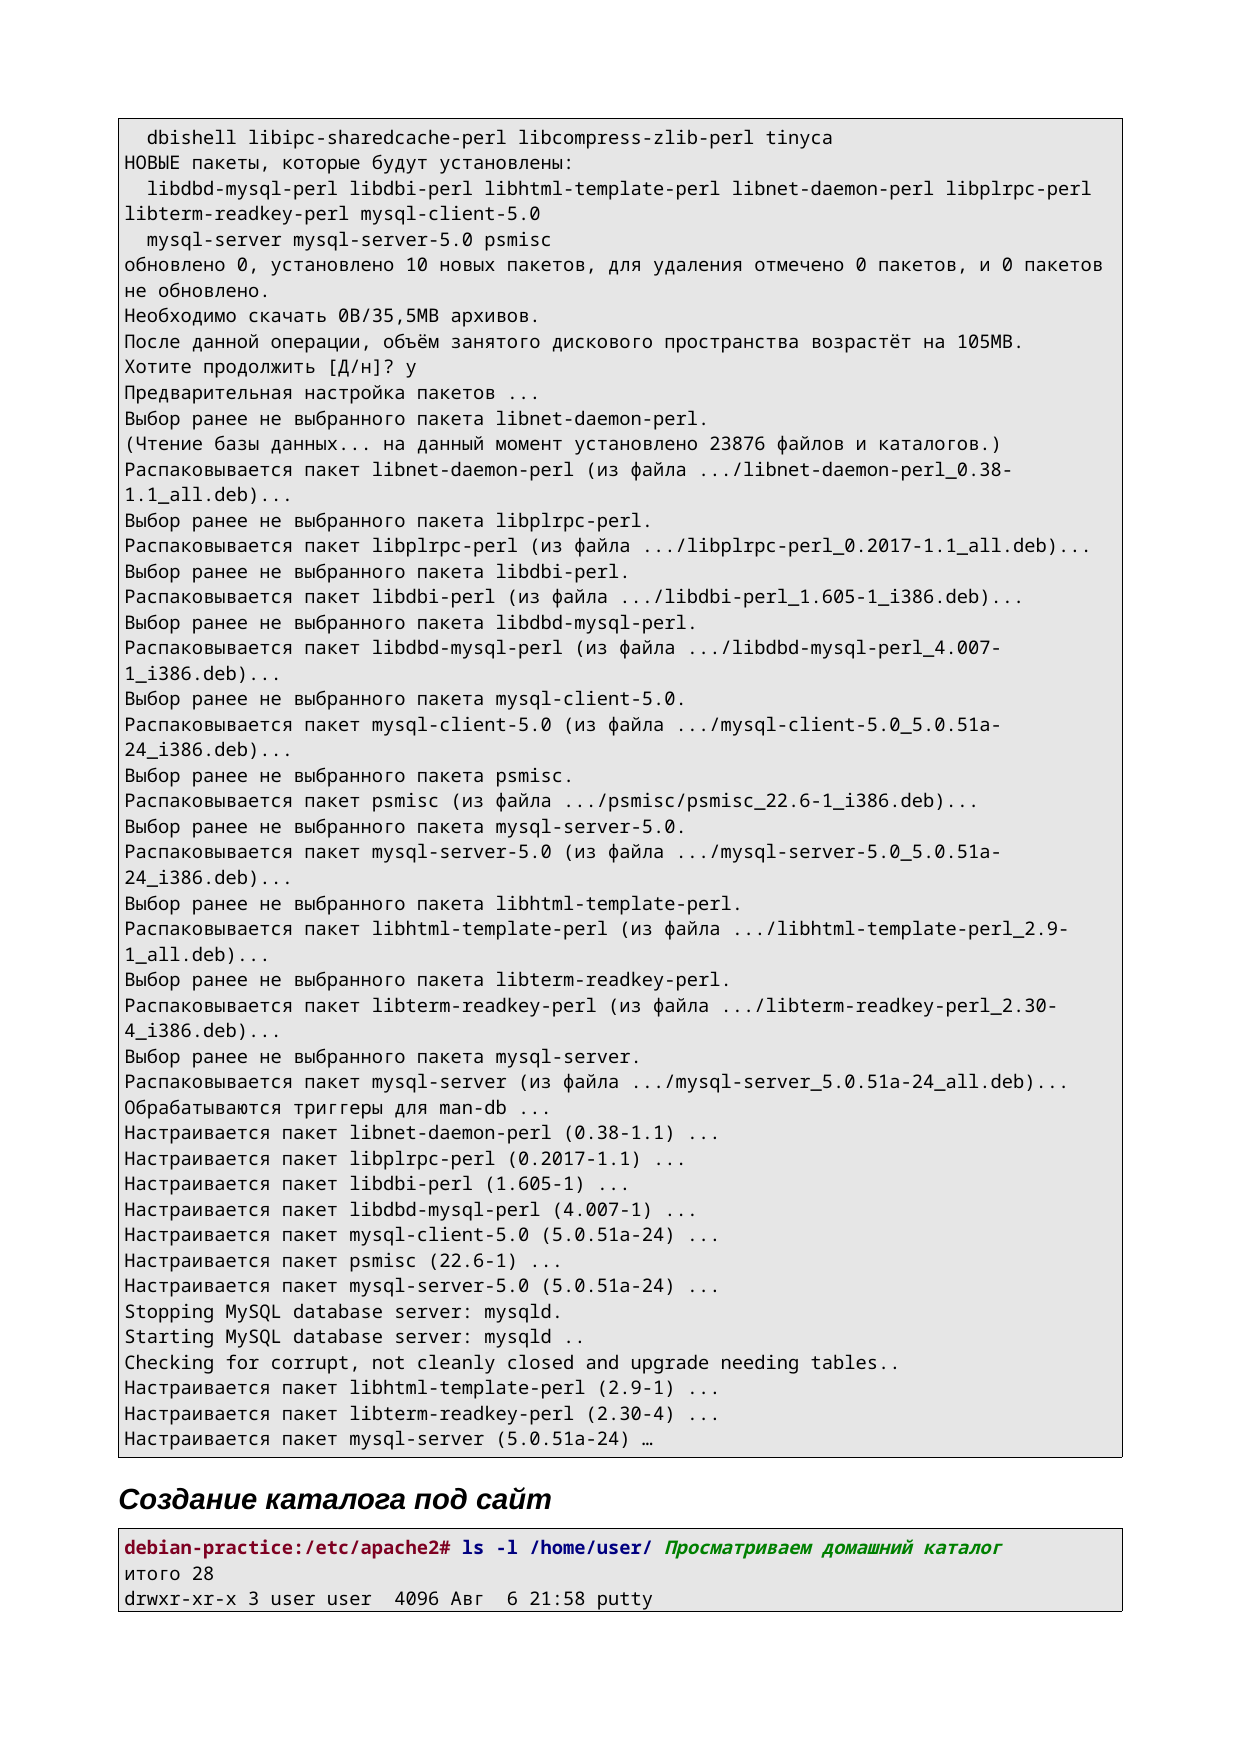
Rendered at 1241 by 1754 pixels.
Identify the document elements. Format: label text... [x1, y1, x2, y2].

text Выбор ранее не выбранного пакета mysql-server. [119, 1037, 1122, 1062]
text Выбор ранее не выбранного пакета mysql-server-5.0. [119, 807, 1122, 833]
text Выбор ранее не выбранного пакета libdbi-perl. [119, 552, 1122, 577]
text debian-practice:/etc/apache2# ls -l /home/user/ Просматриваем домашний каталог [119, 1529, 1122, 1554]
text dbishell libipc-sharedcache-perl libcompress-zlib-perl tinyca [119, 119, 1122, 144]
text Выбор ранее не выбранного пакета libdbd-mysql-perl. [119, 603, 1122, 628]
text обновлено 0, установлено 10 новых пакетов, для удаления отмечено 0 пакетов, и 0 пакетов не обновлено. [119, 246, 1122, 297]
text libdbd-mysql-perl libdbi-perl libhtml-template-perl libnet-daemon-perl libplrpc-perl libterm-readkey-perl mysql-client-5.0 [119, 169, 1122, 220]
text Настраивается пакет libdbi-perl (1.605-1) ... [119, 1164, 1122, 1190]
text Распаковывается пакет libdbd-mysql-perl (из файла .../libdbd-mysql-perl_4.007-1_i386.deb)... [119, 628, 1122, 679]
text Starting MySQL database server: mysqld .. [119, 1318, 1122, 1343]
text Настраивается пакет mysql-server (5.0.51a-24) … [119, 1420, 1122, 1457]
text Настраивается пакет libdbd-mysql-perl (4.007-1) ... [119, 1190, 1122, 1216]
text Настраивается пакет libnet-daemon-perl (0.38-1.1) ... [119, 1113, 1122, 1139]
text (Чтение базы данных... на данный момент установлено 23876 файлов и каталогов.) [119, 424, 1122, 450]
text Stopping MySQL database server: mysqld. [119, 1292, 1122, 1318]
text Распаковывается пакет libnet-daemon-perl (из файла .../libnet-daemon-perl_0.38-1.1_all.deb)... [119, 450, 1122, 501]
text Настраивается пакет libplrpc-perl (0.2017-1.1) ... [119, 1139, 1122, 1164]
text Обрабатываются триггеры для man-db ... [119, 1088, 1122, 1113]
text Выбор ранее не выбранного пакета psmisc. [119, 756, 1122, 782]
text Распаковывается пакет psmisc (из файла .../psmisc/psmisc_22.6-1_i386.deb)... [119, 782, 1122, 807]
text Распаковывается пакет mysql-server (из файла .../mysql-server_5.0.51a-24_all.deb)... [119, 1062, 1122, 1088]
subtitle Создание каталога под сайт [118, 1482, 1122, 1516]
text Настраивается пакет psmisc (22.6-1) ... [119, 1241, 1122, 1267]
text Распаковывается пакет libdbi-perl (из файла .../libdbi-perl_1.605-1_i386.deb)... [119, 577, 1122, 603]
text НОВЫЕ пакеты, которые будут установлены: [119, 144, 1122, 169]
text Распаковывается пакет mysql-server-5.0 (из файла .../mysql-server-5.0_5.0.51a-24_i386.deb)... [119, 833, 1122, 884]
text Распаковывается пакет libplrpc-perl (из файла .../libplrpc-perl_0.2017-1.1_all.deb)... [119, 526, 1122, 552]
text Выбор ранее не выбранного пакета libnet-daemon-perl. [119, 399, 1122, 424]
text итого 28 [119, 1554, 1122, 1579]
text drwxr-xr-x 3 user user 4096 Авг 6 21:58 putty [119, 1579, 1122, 1611]
text Распаковывается пакет libterm-readkey-perl (из файла .../libterm-readkey-perl_2.30-4_i386.deb)... [119, 986, 1122, 1037]
text Выбор ранее не выбранного пакета libhtml-template-perl. [119, 884, 1122, 909]
text Выбор ранее не выбранного пакета mysql-client-5.0. [119, 679, 1122, 705]
text mysql-server mysql-server-5.0 psmisc [119, 220, 1122, 246]
text Распаковывается пакет libhtml-template-perl (из файла .../libhtml-template-perl_2.9-1_all.deb)... [119, 909, 1122, 960]
text Выбор ранее не выбранного пакета libplrpc-perl. [119, 501, 1122, 526]
text Выбор ранее не выбранного пакета libterm-readkey-perl. [119, 960, 1122, 986]
text Checking for corrupt, not cleanly closed and upgrade needing tables.. [119, 1343, 1122, 1369]
text Настраивается пакет libhtml-template-perl (2.9-1) ... [119, 1369, 1122, 1394]
text Настраивается пакет mysql-server-5.0 (5.0.51a-24) ... [119, 1267, 1122, 1292]
text Распаковывается пакет mysql-client-5.0 (из файла .../mysql-client-5.0_5.0.51a-24_i386.deb)... [119, 705, 1122, 756]
text Предварительная настройка пакетов ... [119, 373, 1122, 399]
text Настраивается пакет mysql-client-5.0 (5.0.51a-24) ... [119, 1216, 1122, 1241]
text Настраивается пакет libterm-readkey-perl (2.30-4) ... [119, 1394, 1122, 1420]
text Необходимо скачать 0B/35,5MB архивов. [119, 297, 1122, 322]
text После данной операции, объём занятого дискового пространства возрастёт на 105MB. [119, 322, 1122, 348]
text Хотите продолжить [Д/н]? y [119, 348, 1122, 373]
